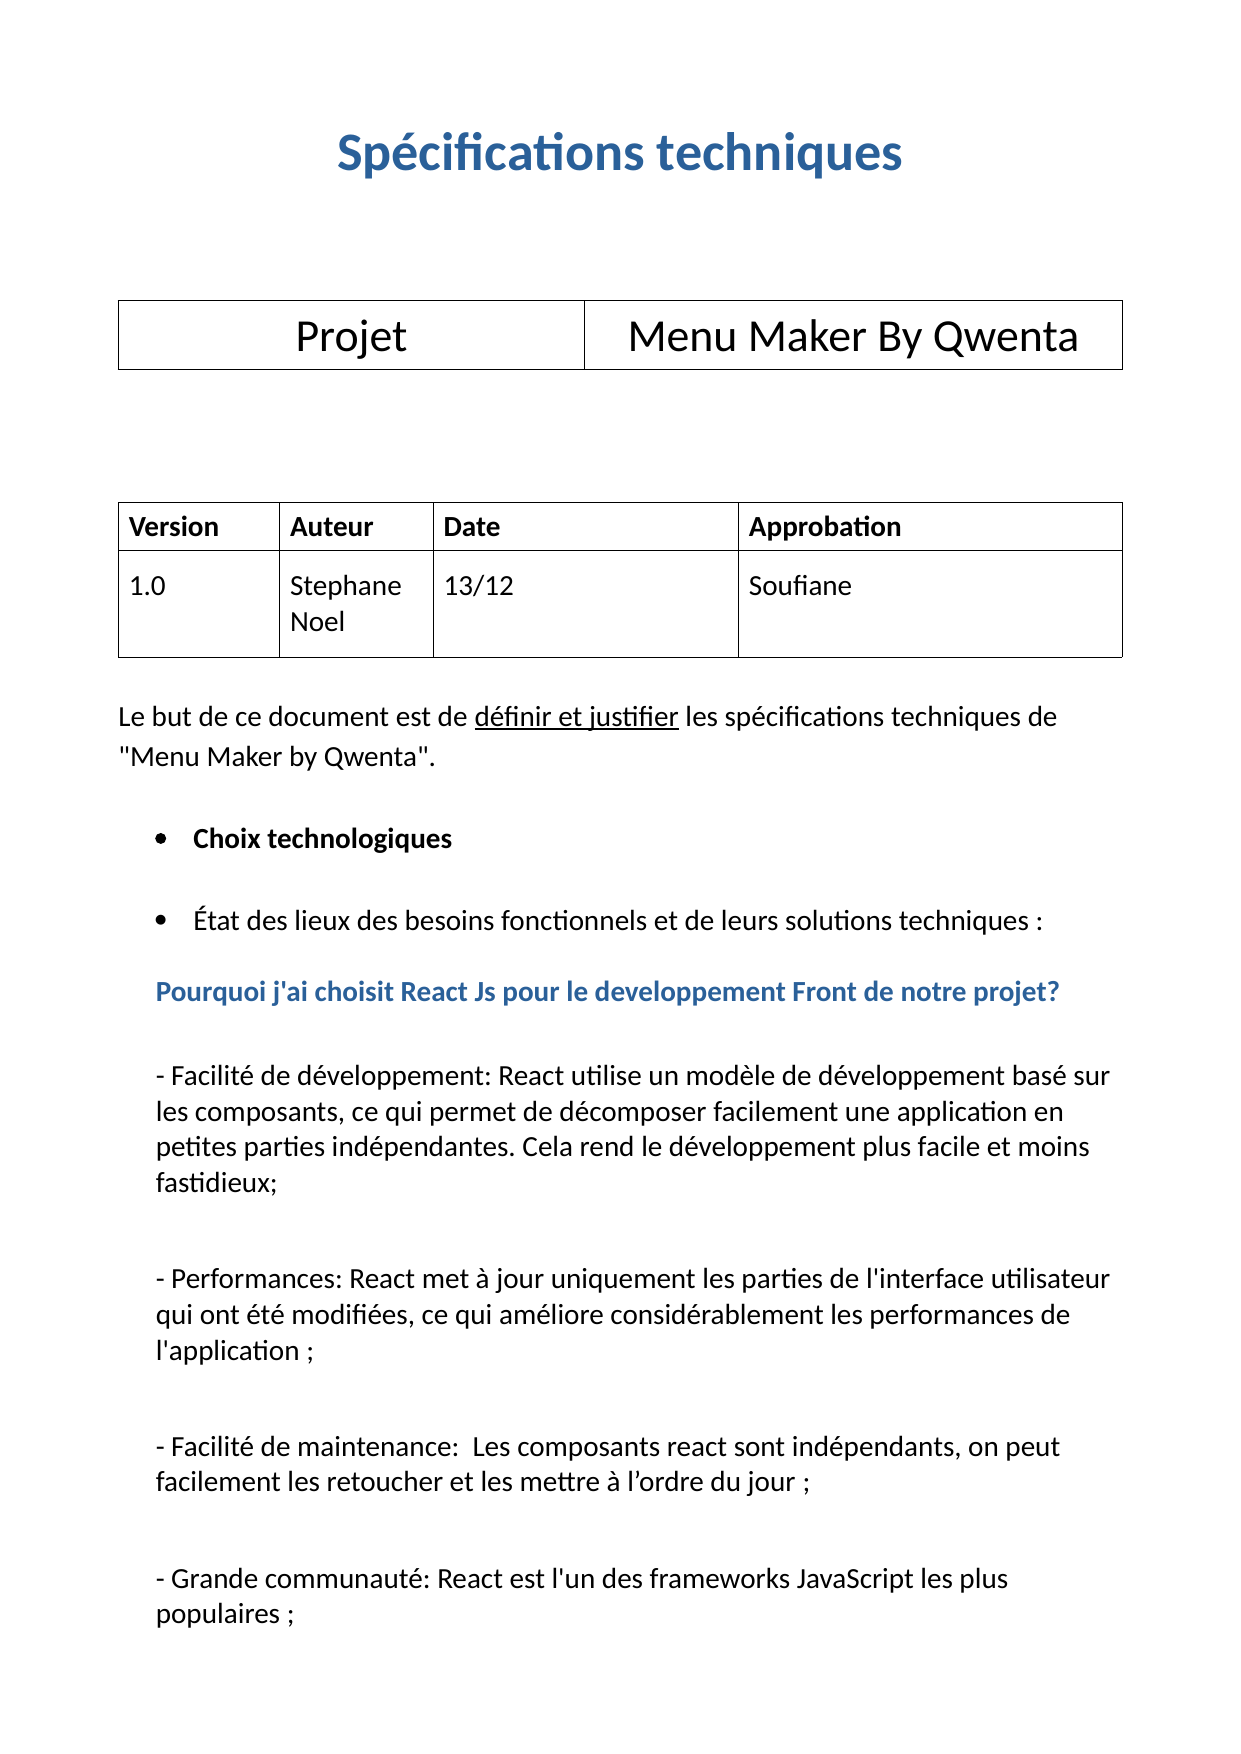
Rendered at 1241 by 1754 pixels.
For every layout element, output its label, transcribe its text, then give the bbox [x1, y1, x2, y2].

table_cell 1.0 [119, 551, 279, 657]
text - Facilité de développement: React utilise un modèle de développement basé sur les composants, ce qui permet de décomposer facilement une application en petites parties indépendantes. Cela rend le développement plus facile et moins fastidieux; [156, 1057, 1122, 1200]
text - Grande communauté: React est l'un des frameworks JavaScript les plus populaires ; [156, 1560, 1122, 1631]
list État des lieux des besoins fonctionnels et de leurs solutions techniques : [156, 902, 1122, 938]
table_header Version [119, 503, 279, 549]
table_header Projet [119, 301, 584, 369]
table_header Auteur [280, 503, 433, 549]
table_header Approbation [739, 503, 1122, 549]
text - Performances: React met à jour uniquement les parties de l'interface utilisateur qui ont été modifiées, ce qui améliore considérablement les performances de l'application ; [156, 1260, 1122, 1367]
text Spécifications techniques [118, 118, 1122, 184]
text - Facilité de maintenance: Les composants react sont indépendants, on peut facilement les retoucher et les mettre à l’ordre du jour ; [156, 1428, 1122, 1499]
list Choix technologiques [156, 820, 1122, 856]
text Pourquoi j'ai choisit React Js pour le developpement Front de notre projet? [156, 973, 1122, 1009]
table_cell Soufiane [739, 551, 1122, 657]
table_header Menu Maker By Qwenta [585, 301, 1122, 369]
table_cell 13/12 [434, 551, 738, 657]
table_header Date [434, 503, 738, 549]
table_cell Stephane Noel [280, 551, 433, 657]
text Le but de ce document est de définir et justifier les spécifications techniques de "Menu Maker by Qwenta". [118, 698, 1122, 774]
